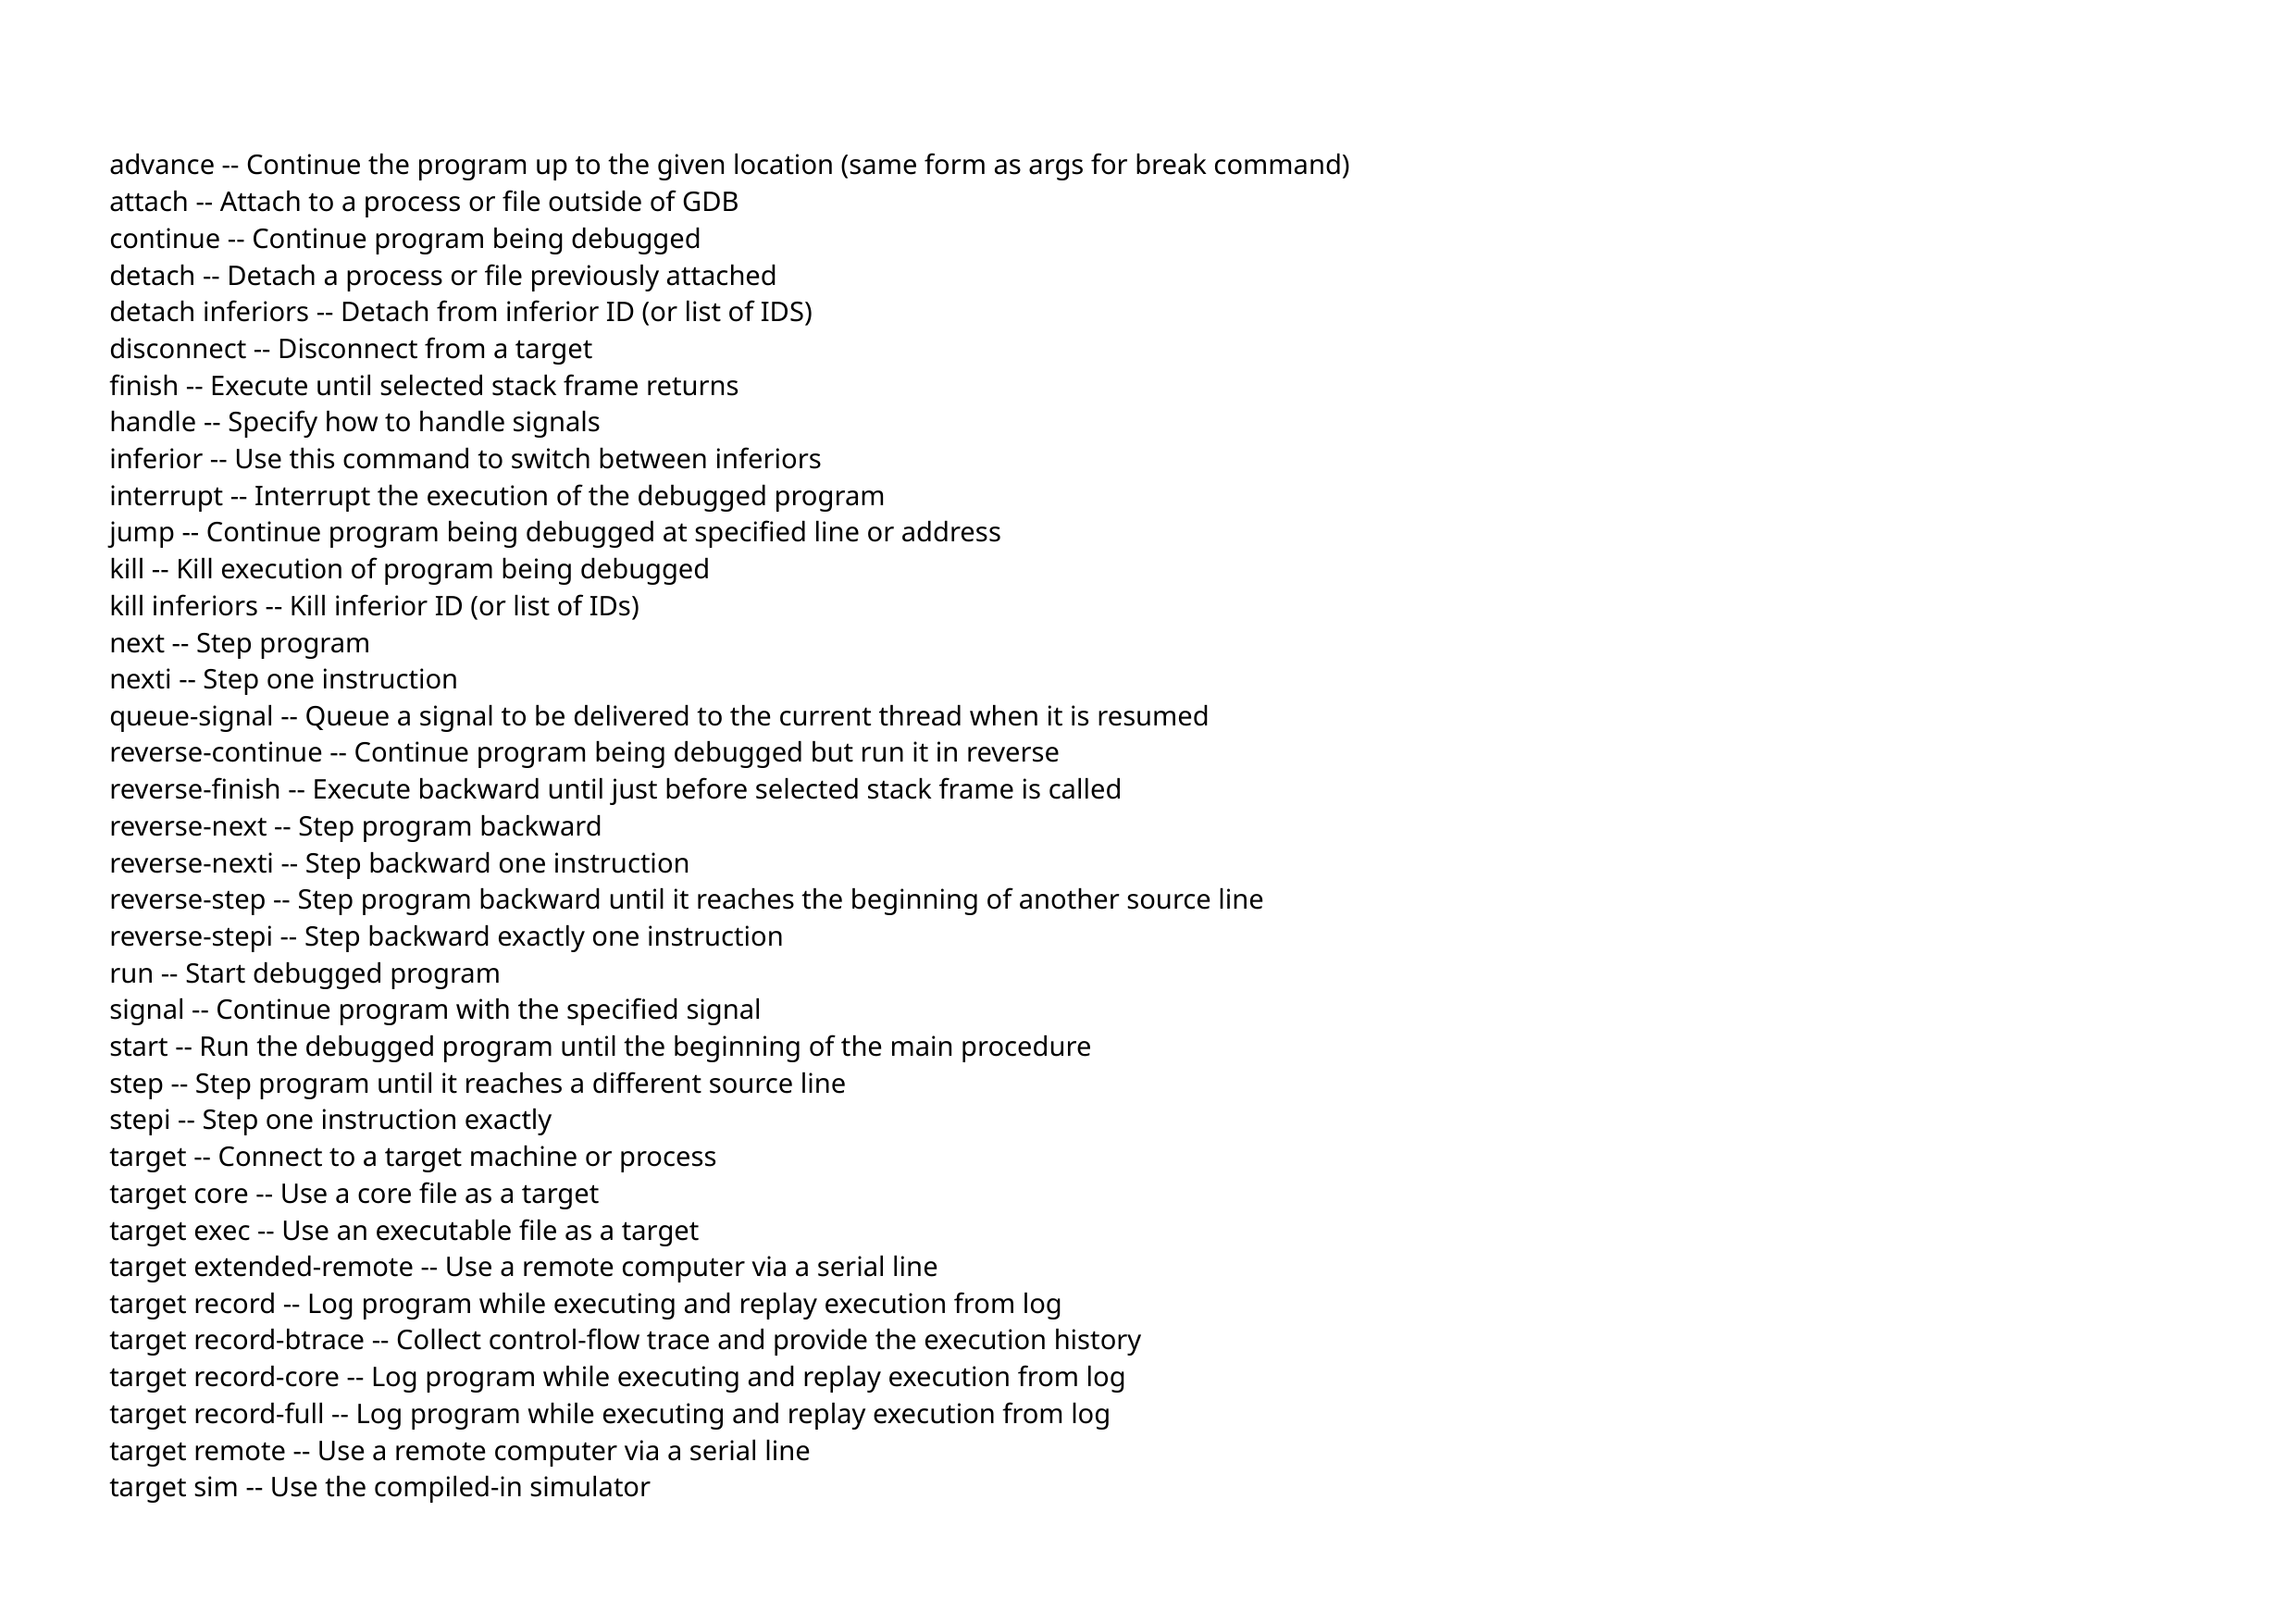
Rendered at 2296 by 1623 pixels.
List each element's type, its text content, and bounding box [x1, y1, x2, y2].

text advance -- Continue the program up to the given location (same form as args for break command) attach -- Attach to a process or file outside of GDB continue -- Continue program being debugged detach -- Detach a process or file previously attached detach inferiors -- Detach from inferior ID (or list of IDS) disconnect -- Disconnect from a target finish -- Execute until selected stack frame returns handle -- Specify how to handle signals inferior -- Use this command to switch between inferiors interrupt -- Interrupt the execution of the debugged program jump -- Continue program being debugged at specified line or address kill -- Kill execution of program being debugged kill inferiors -- Kill inferior ID (or list of IDs) next -- Step program nexti -- Step one instruction queue-signal -- Queue a signal to be delivered to the current thread when it is resumed reverse-continue -- Continue program being debugged but run it in reverse reverse-finish -- Execute backward until just before selected stack frame is called reverse-next -- Step program backward reverse-nexti -- Step backward one instruction reverse-step -- Step program backward until it reaches the beginning of another source line reverse-stepi -- Step backward exactly one instruction run -- Start debugged program signal -- Continue program with the specified signal start -- Run the debugged program until the beginning of the main procedure step -- Step program until it reaches a different source line stepi -- Step one instruction exactly target -- Connect to a target machine or process target core -- Use a core file as a target target exec -- Use an executable file as a target target extended-remote -- Use a remote computer via a serial line target record -- Log program while executing and replay execution from log target record-btrace -- Collect control-flow trace and provide the execution history target record-core -- Log program while executing and replay execution from log target record-full -- Log program while executing and replay execution from log target remote -- Use a remote computer via a serial line target sim -- Use the compiled-in simulator [109, 109, 2278, 1505]
